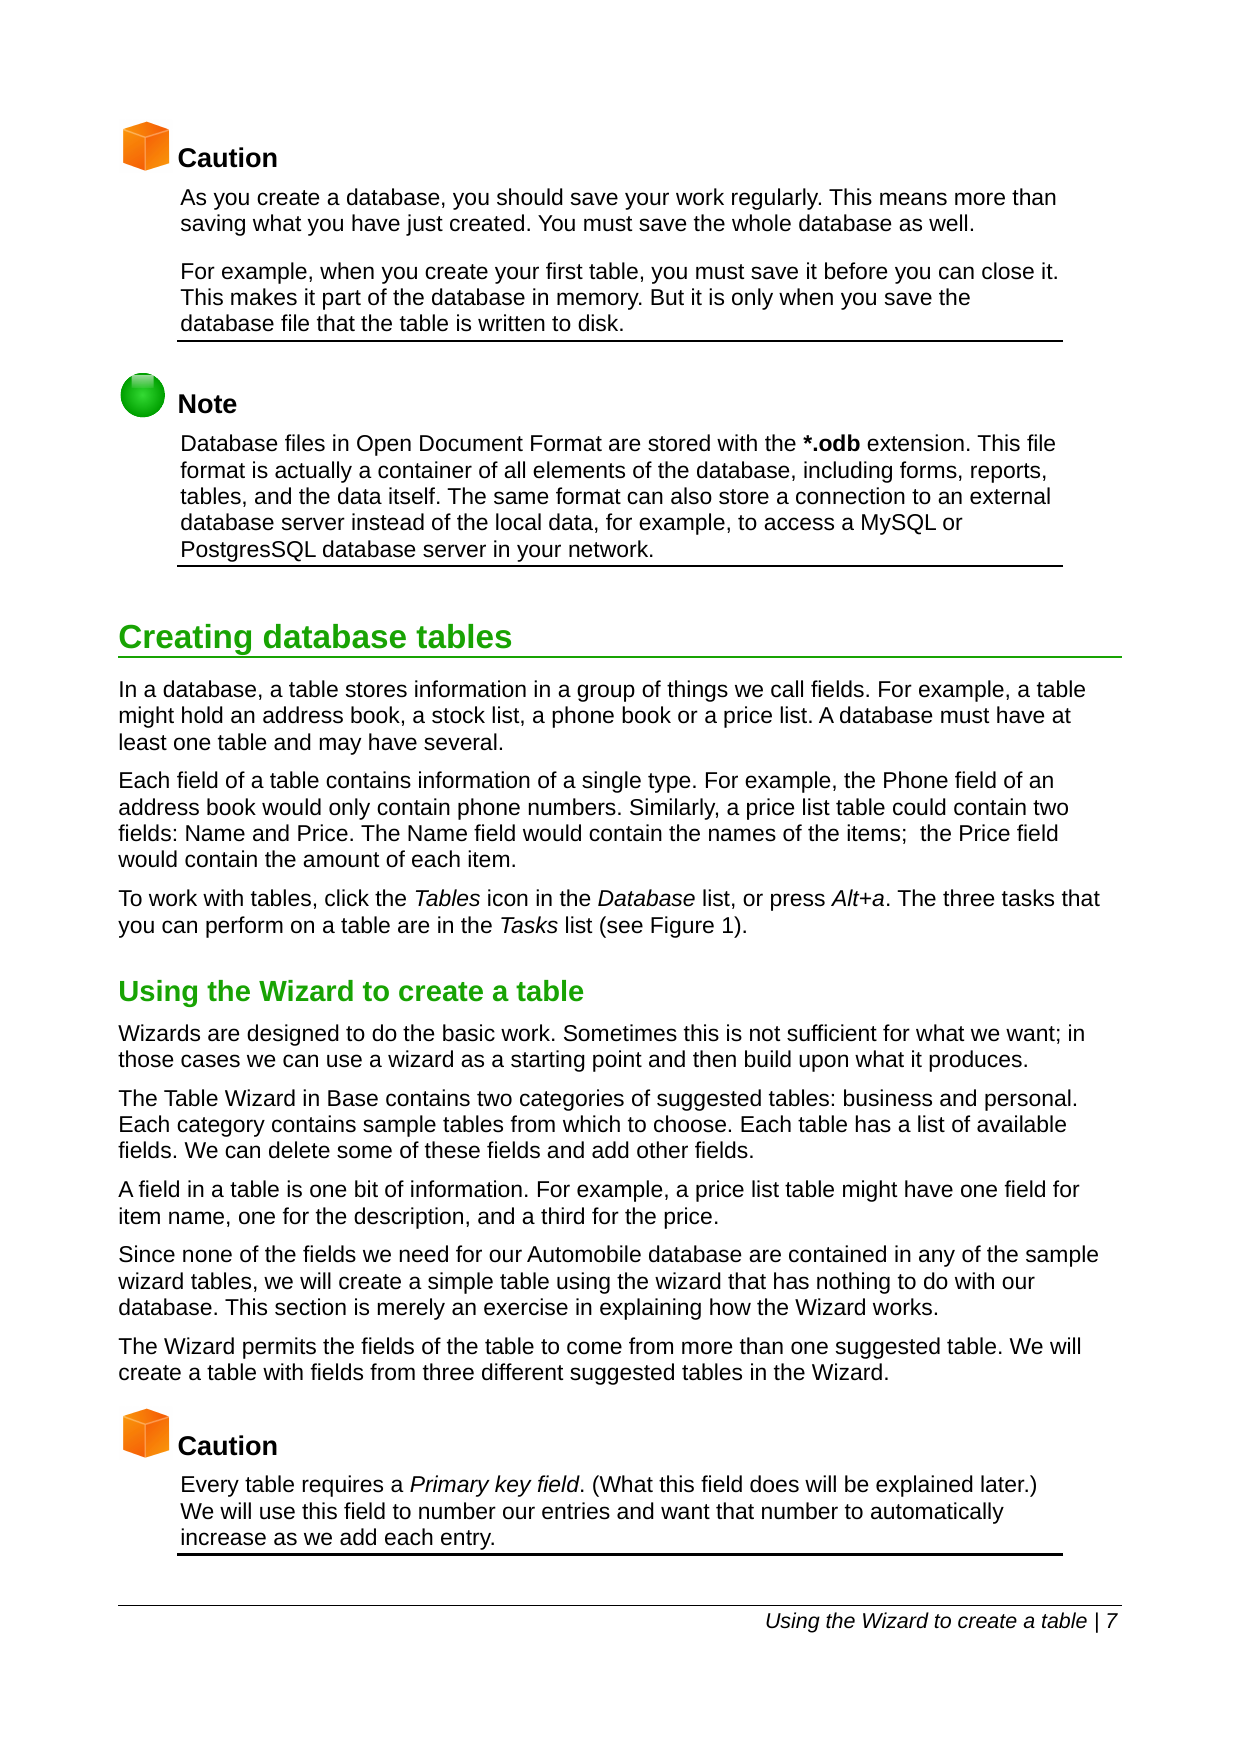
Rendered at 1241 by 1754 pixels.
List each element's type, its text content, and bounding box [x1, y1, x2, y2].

text The Wizard permits the fields of the table to come from more than one suggested table. We will create a table with fields from three different suggested tables in the Wizard. [118, 1333, 1122, 1386]
text Each field of a table contains information of a single type. For example, the Phone field of an address book would only contain phone numbers. Similarly, a price list table could contain two fields: Name and Price. The Name field would contain the names of the items; the Price field would contain the amount of each item. [118, 767, 1122, 873]
subtitle Caution [118, 1406, 1122, 1461]
text To work with tables, click the Tables icon in the Database list, or press Alt+a. The three tasks that you can perform on a table are in the Tasks list (see Figure 1). [118, 885, 1122, 938]
picture [119, 119, 173, 173]
text Database files in Open Document Format are stored with the *.odb extension. This file format is actually a container of all elements of the database, including forms, reports, tables, and the data itself. The same format can also store a connection to an external database server instead of the local data, for example, to access a MySQL or PostgresSQL database server in your network. [177, 427, 1063, 565]
text Since none of the fields we need for our Automobile database are contained in any of the sample wizard tables, we will create a simple table using the wizard that has nothing to do with our database. This section is merely an exercise in explaining how the Wizard works. [118, 1241, 1122, 1321]
text For example, when you create your first table, you must save it before you can close it. This makes it part of the database in memory. But it is only when you save the database file that the table is written to disk. [177, 254, 1063, 340]
text Wizards are designed to do the basic work. Sometimes this is not sufficient for what we want; in those cases we can use a wizard as a starting point and then build upon what it produces. [118, 1019, 1122, 1072]
text Every table requires a Primary key field. (What this field does will be explained later.) We will use this field to number our entries and want that number to automatically increase as we add each entry. [177, 1468, 1063, 1553]
subtitle Note [118, 370, 1122, 420]
text A field in a table is one bit of information. For example, a price list table might have one field for item name, one for the description, and a third for the price. [118, 1176, 1122, 1229]
subtitle Using the Wizard to create a table [118, 974, 1122, 1008]
picture [119, 1406, 173, 1460]
subtitle Creating database tables [118, 618, 1122, 656]
text In a database, a table stores information in a group of things we call fields. For example, a table might hold an address book, a stock list, a phone book or a price list. A database must have at least one table and may have several. [118, 676, 1122, 755]
text As you create a database, you should save your work regularly. This means more than saving what you have just created. You must save the whole database as well. [177, 181, 1063, 237]
text The Table Wizard in Base contains two categories of suggested tables: business and personal. Each category contains sample tables from which to choose. Each table has a list of available fields. We can delete some of these fields and add other fields. [118, 1085, 1122, 1164]
subtitle Caution [118, 118, 1122, 173]
